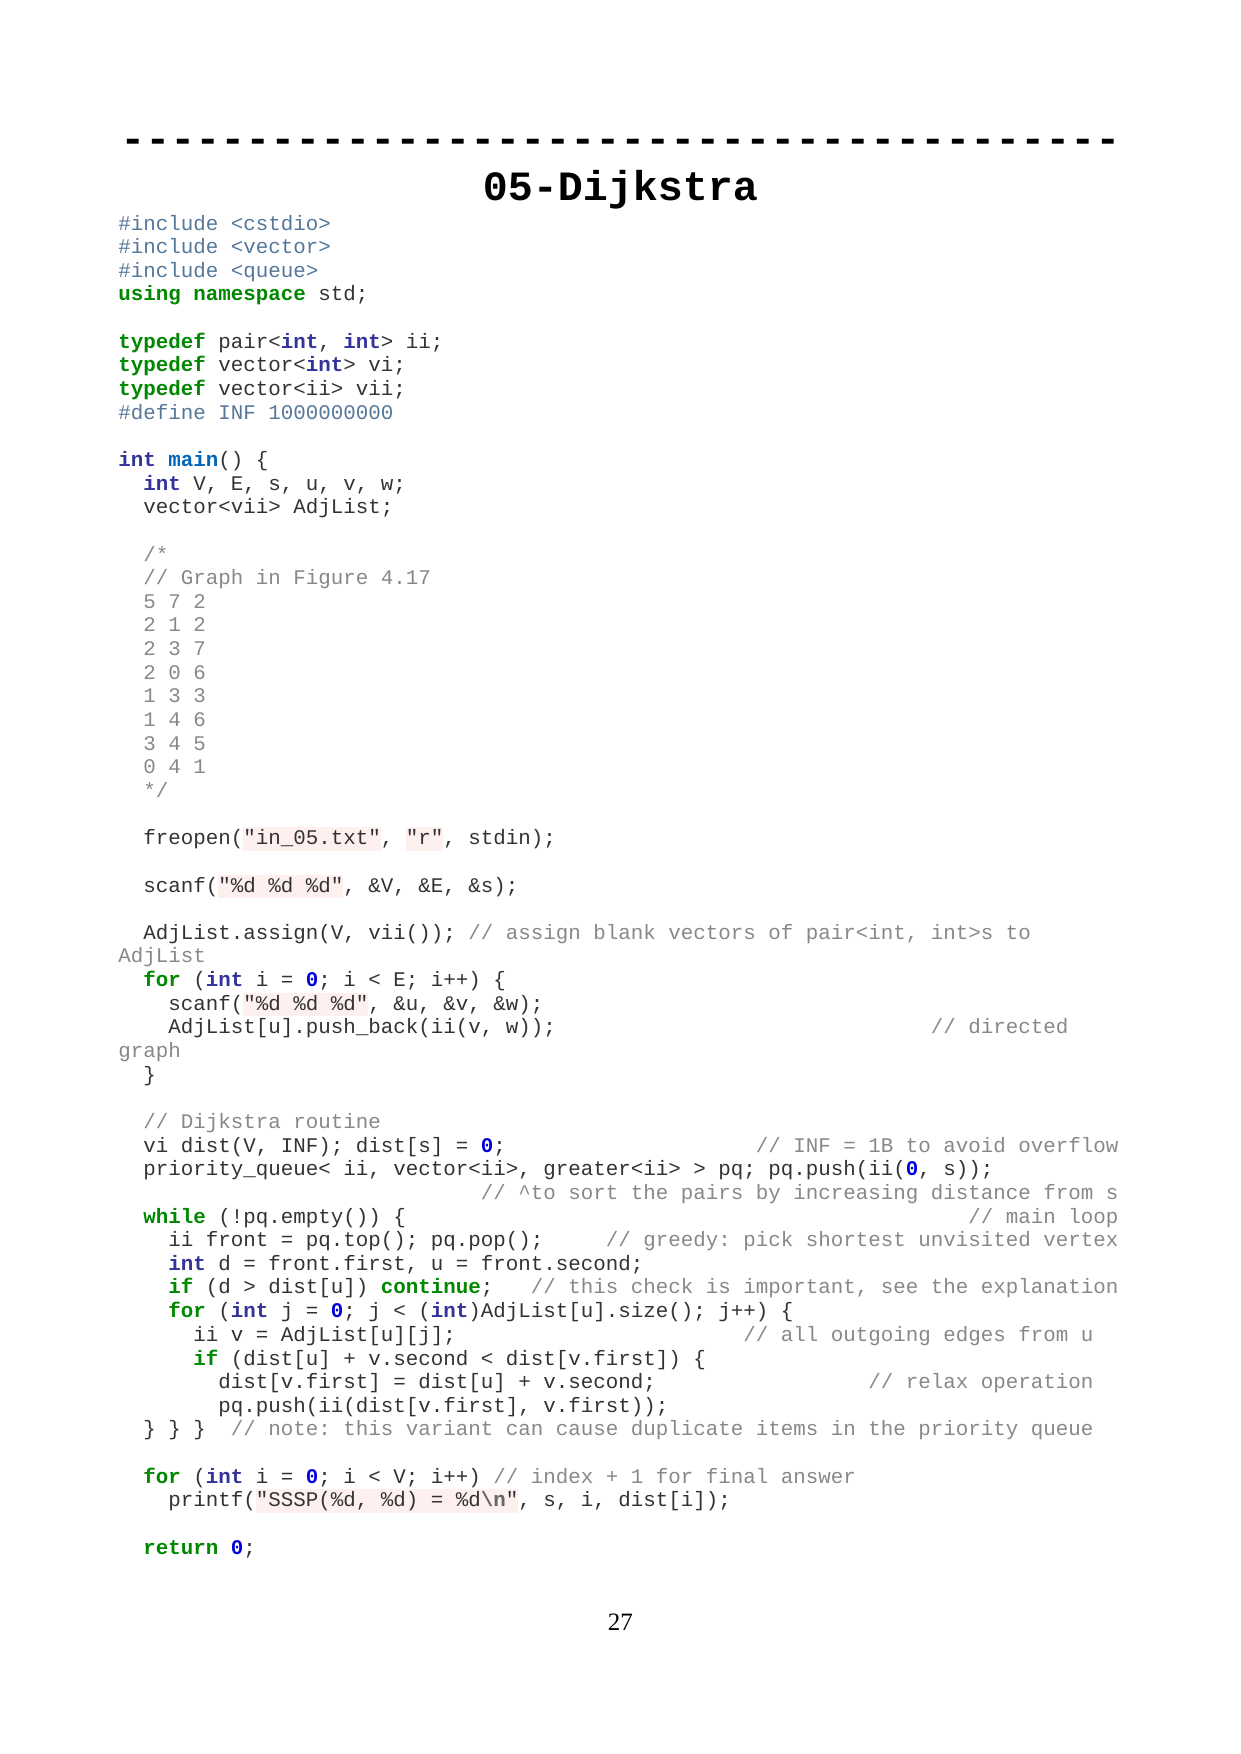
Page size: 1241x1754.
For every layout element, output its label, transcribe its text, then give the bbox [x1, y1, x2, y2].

text 3 4 5 [118, 733, 1122, 756]
text // Dijkstra routine [118, 1111, 1122, 1135]
text #include <queue> [118, 260, 1122, 283]
text int main() { [118, 449, 1122, 473]
text int d = front.first, u = front.second; [118, 1253, 1122, 1277]
text 1 4 6 [118, 709, 1122, 733]
text while (!pq.empty()) { // main loop [118, 1206, 1122, 1229]
text AdjList[u].push_back(ii(v, w)); // directed graph [118, 1016, 1122, 1064]
text if (d > dist[u]) continue; // this check is important, see the explanation [118, 1277, 1122, 1300]
text if (dist[u] + v.second < dist[v.first]) { [118, 1347, 1122, 1371]
text #include <vector> [118, 236, 1122, 260]
text ii front = pq.top(); pq.pop(); // greedy: pick shortest unvisited vertex [118, 1229, 1122, 1253]
text 2 1 2 [118, 614, 1122, 638]
text ii v = AdjList[u][j]; // all outgoing edges from u [118, 1324, 1122, 1347]
text int V, E, s, u, v, w; [118, 473, 1122, 496]
text scanf("%d %d %d", &V, &E, &s); [118, 874, 1122, 898]
text // Graph in Figure 4.17 [118, 567, 1122, 591]
text priority_queue< ii, vector<ii>, greater<ii> > pq; pq.push(ii(0, s)); [118, 1158, 1122, 1182]
text freopen("in_05.txt", "r", stdin); [118, 827, 1122, 851]
text #include <cstdio> [118, 212, 1122, 236]
text vi dist(V, INF); dist[s] = 0; // INF = 1B to avoid overflow [118, 1135, 1122, 1158]
text scanf("%d %d %d", &u, &v, &w); [118, 993, 1122, 1016]
text typedef vector<ii> vii; [118, 378, 1122, 402]
text 5 7 2 [118, 591, 1122, 614]
text 2 3 7 [118, 638, 1122, 662]
text return 0; [118, 1537, 1122, 1560]
text for (int i = 0; i < V; i++) // index + 1 for final answer [118, 1466, 1122, 1489]
text printf("SSSP(%d, %d) = %d\n", s, i, dist[i]); [118, 1489, 1122, 1513]
text ---------------------------------------- [118, 118, 1122, 165]
text pq.push(ii(dist[v.first], v.first)); [118, 1395, 1122, 1418]
text /* [118, 543, 1122, 567]
text */ [118, 780, 1122, 804]
text for (int j = 0; j < (int)AdjList[u].size(); j++) { [118, 1300, 1122, 1324]
text } [118, 1064, 1122, 1087]
text typedef pair<int, int> ii; [118, 331, 1122, 354]
text for (int i = 0; i < E; i++) { [118, 969, 1122, 993]
text 2 0 6 [118, 662, 1122, 685]
text using namespace std; [118, 283, 1122, 307]
text 0 4 1 [118, 756, 1122, 780]
text AdjList.assign(V, vii()); // assign blank vectors of pair<int, int>s to AdjList [118, 922, 1122, 969]
text typedef vector<int> vi; [118, 354, 1122, 378]
text #define INF 1000000000 [118, 402, 1122, 425]
text 1 3 3 [118, 685, 1122, 709]
text // ^to sort the pairs by increasing distance from s [118, 1182, 1122, 1206]
text } } } // note: this variant can cause duplicate items in the priority queue [118, 1418, 1122, 1442]
text dist[v.first] = dist[u] + v.second; // relax operation [118, 1371, 1122, 1395]
text vector<vii> AdjList; [118, 496, 1122, 520]
text 05-Dijkstra [118, 165, 1122, 212]
